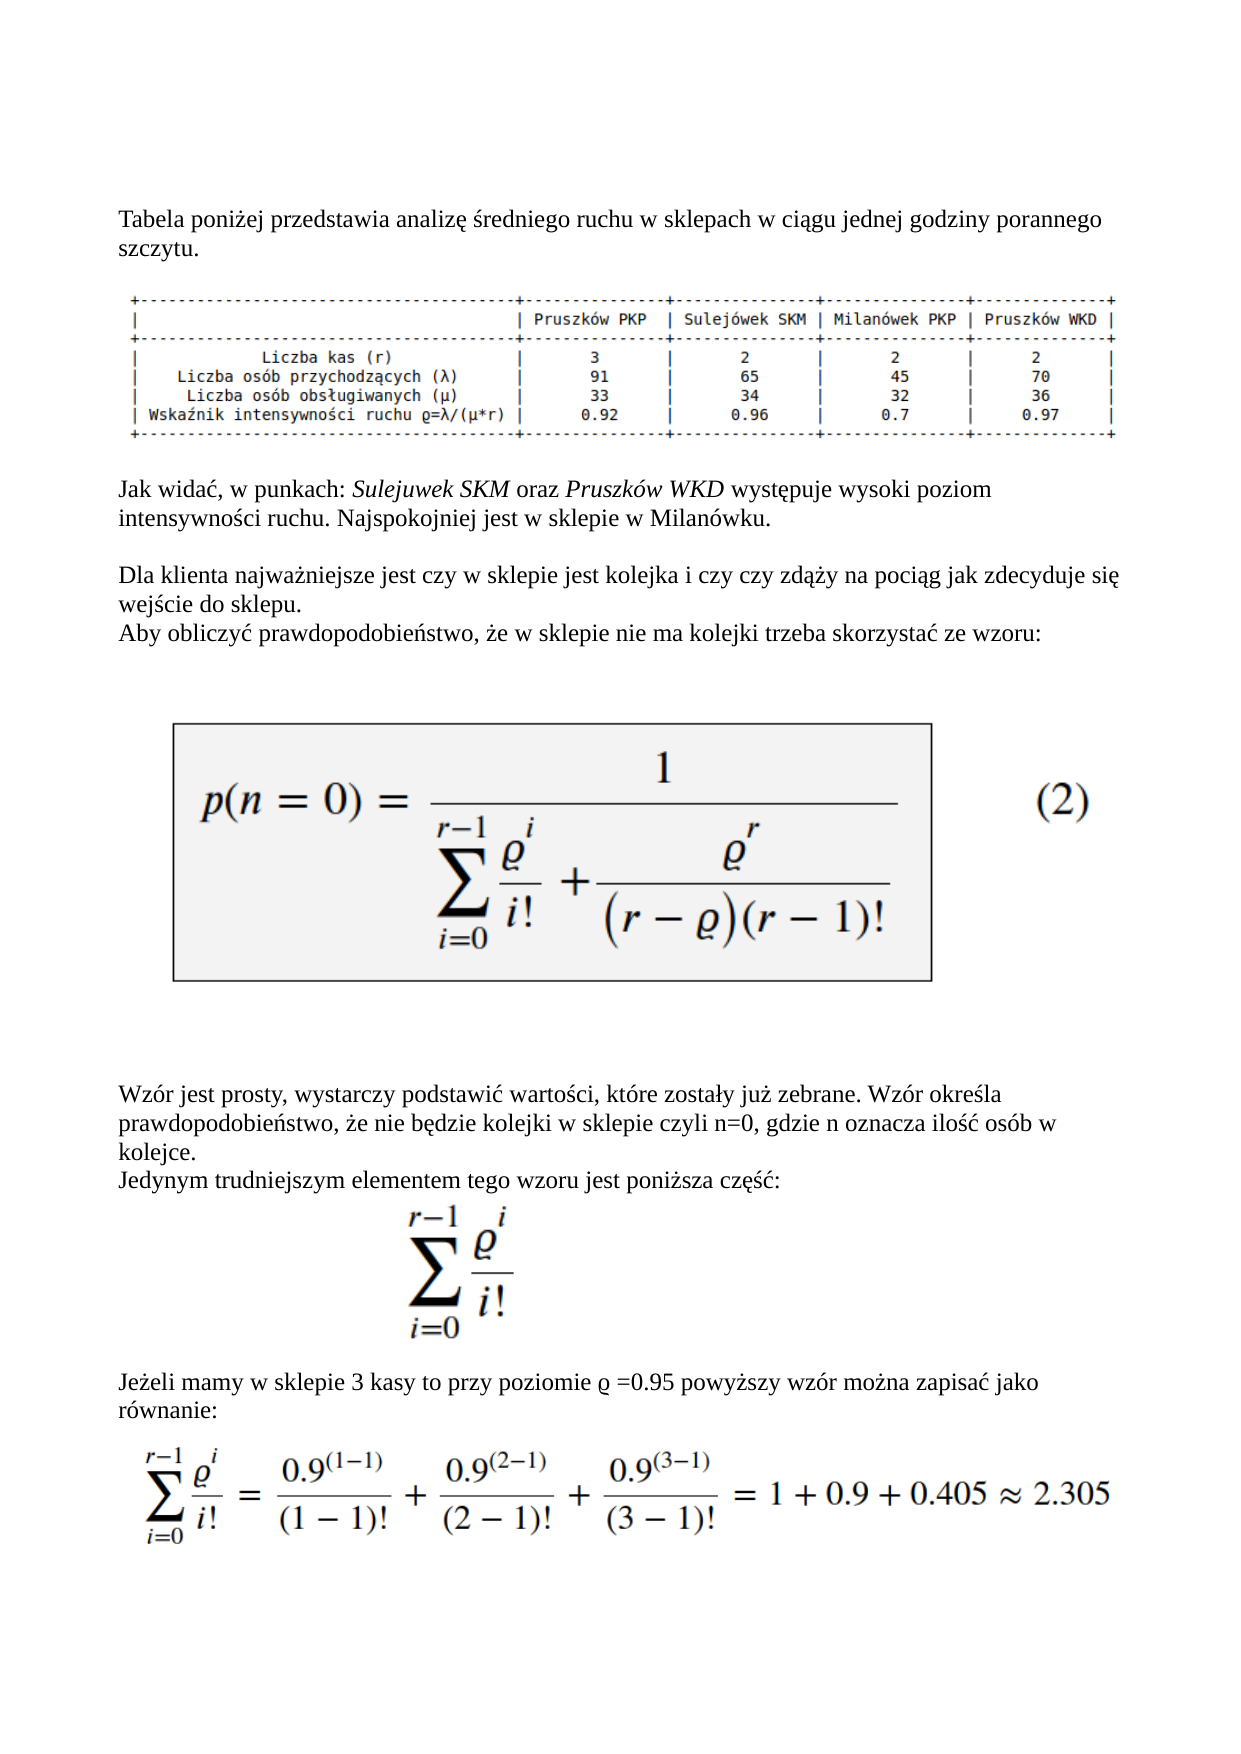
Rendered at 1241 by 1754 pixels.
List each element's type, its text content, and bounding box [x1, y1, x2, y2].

text Wzór jest prosty, wystarczy podstawić wartości, które zostały już zebrane. Wzór określa prawdopodobieństwo, że nie będzie kolejki w sklepie czyli n=0, gdzie n oznacza ilość osób w kolejce. [118, 1079, 1122, 1165]
text Aby obliczyć prawdopodobieństwo, że w sklepie nie ma kolejki trzeba skorzystać ze wzoru: [118, 618, 1122, 646]
text Dla klienta najważniejsze jest czy w sklepie jest kolejka i czy czy zdąży na pociąg jak zdecyduje się wejście do sklepu. [118, 560, 1122, 618]
text Jedynym trudniejszym elementem tego wzoru jest poniższa część: [118, 1165, 1122, 1194]
picture [118, 1424, 1123, 1552]
text Tabela poniżej przedstawia analizę średniego ruchu w sklepach w ciągu jednej godziny porannego szczytu. [118, 204, 1122, 262]
picture [137, 703, 1103, 993]
picture [118, 290, 1123, 446]
text Jeżeli mamy w sklepie 3 kasy to przy poziomie ϱ =0.95 powyższy wzór można zapisać jako równanie: [118, 1367, 1122, 1424]
picture [382, 1195, 547, 1348]
text Jak widać, w punkach: Sulejuwek SKM oraz Pruszków WKD występuje wysoki poziom intensywności ruchu. Najspokojniej jest w sklepie w Milanówku. [118, 474, 1122, 531]
